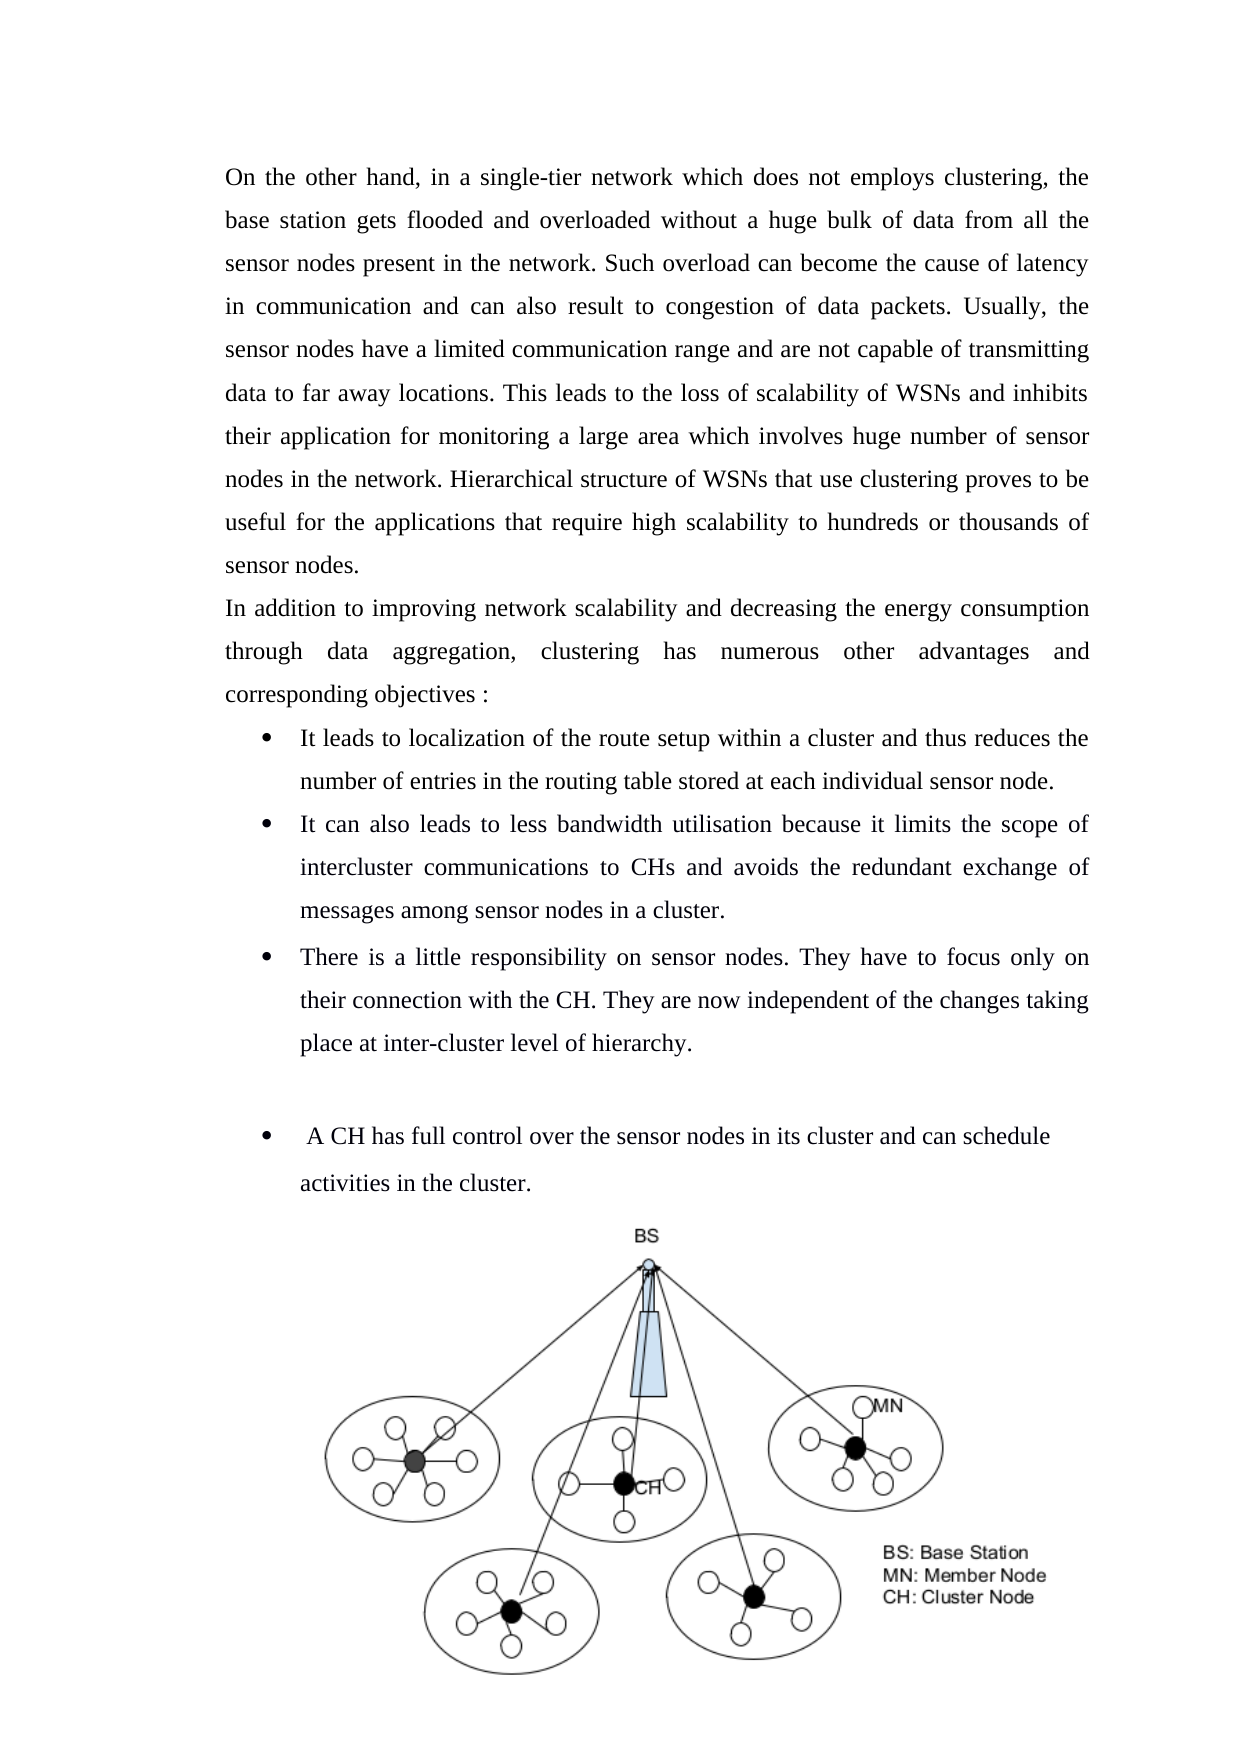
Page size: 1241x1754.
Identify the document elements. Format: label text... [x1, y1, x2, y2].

list It leads to localization of the route setup within a cluster and thus reduces the number of entries in the routing table stored at each individual sensor node. [262, 723, 1090, 794]
list activities in the cluster. [262, 1168, 1090, 1196]
list There is a little responsibility on sensor nodes. They have to focus only on their connection with the CH. They are now independent of the changes taking place at inter-cluster level of hierarchy. [262, 942, 1090, 1057]
list A CH has full control over the sensor nodes in its cluster and can schedule [262, 1121, 1090, 1150]
picture [318, 1222, 1049, 1683]
list It can also leads to less bandwidth utilisation because it limits the scope of intercluster communications to CHs and avoids the redundant exchange of messages among sensor nodes in a cluster. [262, 809, 1090, 924]
text On the other hand, in a single-tier network which does not employs clustering, the base station gets flooded and overloaded without a huge bulk of data from all the sensor nodes present in the network. Such overload can become the cause of latency in communication and can also result to congestion of data packets. Usually, the sensor nodes have a limited communication range and are not capable of transmitting data to far away locations. This leads to the loss of scalability of WSNs and inhibits their application for monitoring a large area which involves huge number of sensor nodes in the network. Hierarchical structure of WSNs that use clustering proves to be useful for the applications that require high scalability to hundreds or thousands of sensor nodes. [225, 162, 1090, 579]
text In addition to improving network scalability and decreasing the energy consumption through data aggregation, clustering has numerous other advantages and corresponding objectives : [225, 593, 1090, 708]
